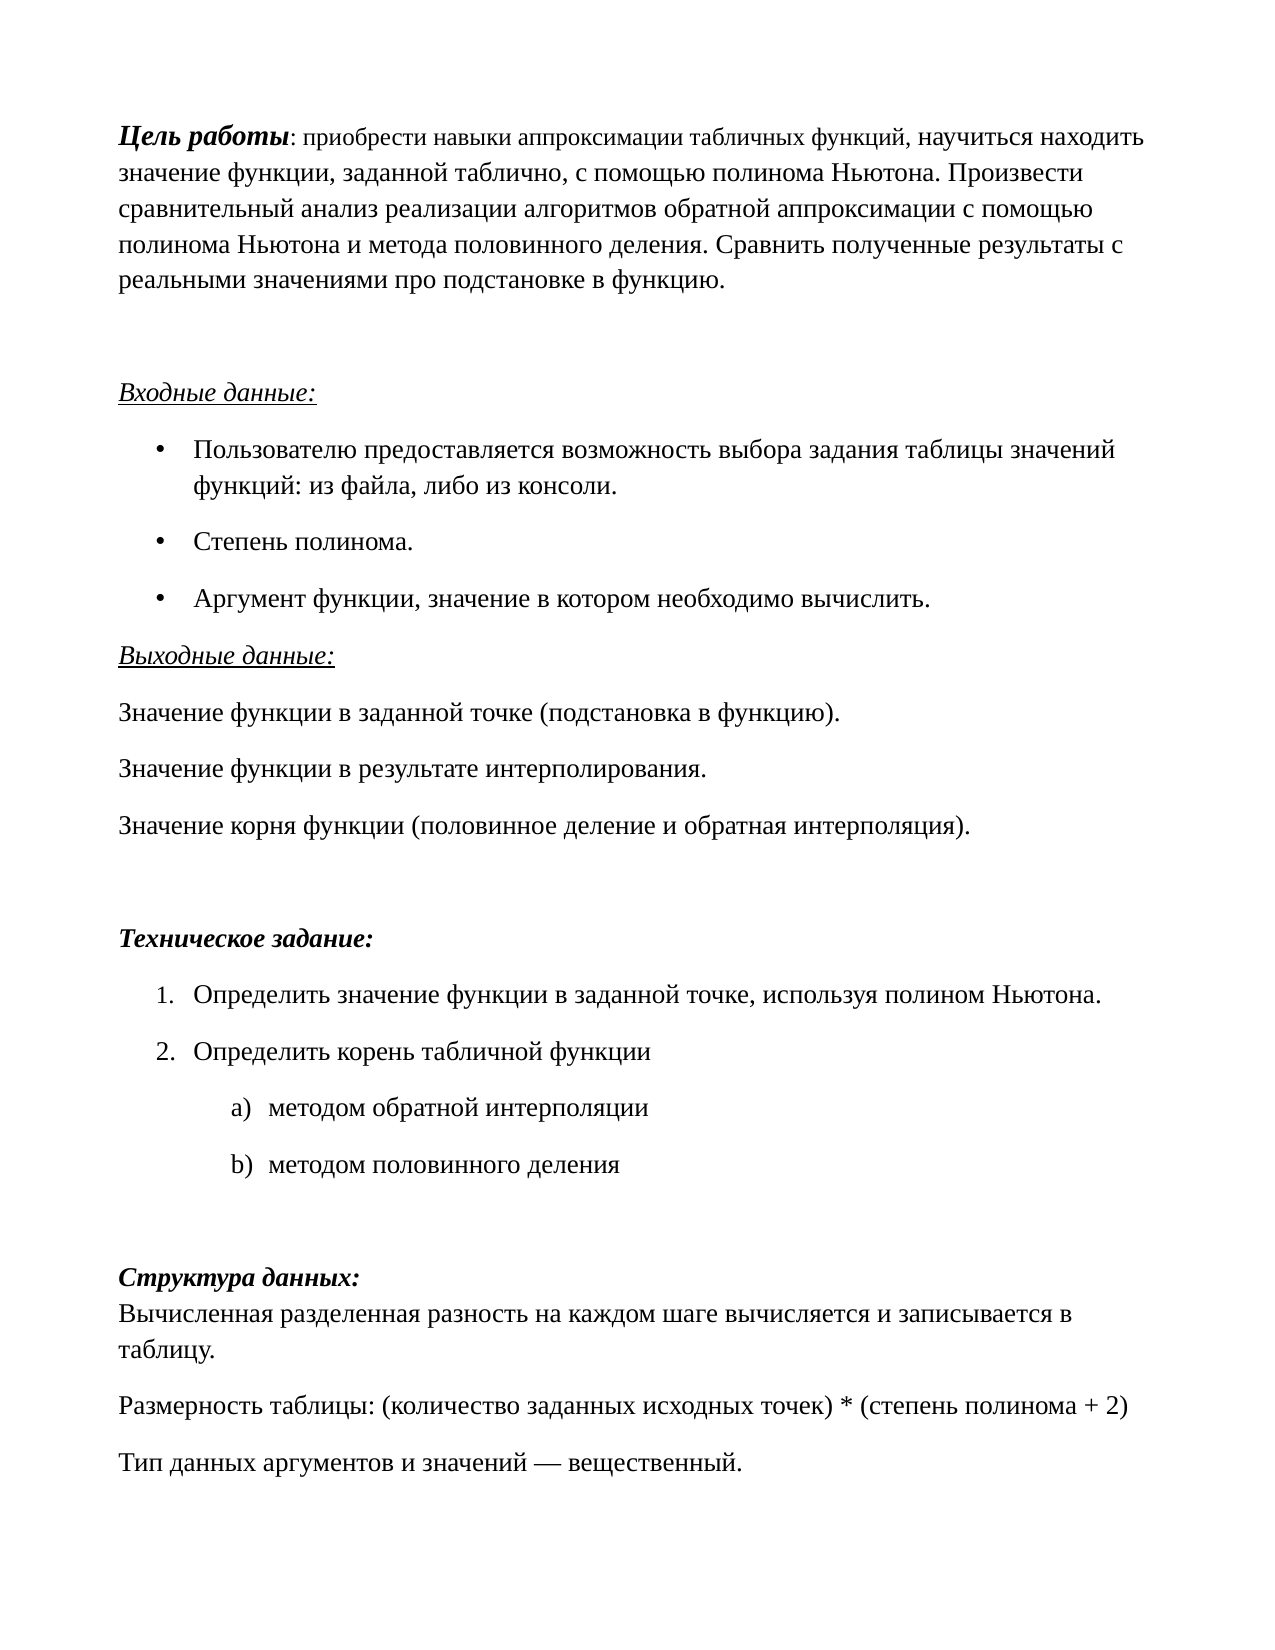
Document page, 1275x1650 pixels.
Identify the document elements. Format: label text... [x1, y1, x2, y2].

text Значение функции в заданной точке (подстановка в функцию). [118, 696, 1157, 727]
text Значение функции в результате интерполирования. [118, 752, 1157, 783]
text Выходные данные: [118, 639, 1157, 670]
list Определить значение функции в заданной точке, используя полином Ньютона. [156, 978, 1157, 1009]
text Цель работы: приобрести навыки аппроксимации табличных функций, научиться находить значение функции, заданной таблично, с помощью полинома Ньютона. Произвести сравнительный анализ реализации алгоритмов обратной аппроксимации с помощью полинома Ньютона и метода половинного деления. Сравнить полученные результаты с реальными значениями про подстановке в функцию. [118, 118, 1157, 294]
list методом половинного деления [231, 1148, 1157, 1179]
text Размерность таблицы: (количество заданных исходных точек) * (степень полинома + 2) [118, 1389, 1157, 1420]
text Входные данные: [118, 377, 1157, 408]
text Тип данных аргументов и значений — вещественный. [118, 1446, 1157, 1477]
text Структура данных: Вычисленная разделенная разность на каждом шаге вычисляется и записывается в таблицу. [118, 1261, 1157, 1364]
text Техническое задание: [118, 922, 1157, 953]
list Пользователю предоставляется возможность выбора задания таблицы значений функций: из файла, либо из консоли. [156, 433, 1157, 500]
text Значение корня функции (половинное деление и обратная интерполяция). [118, 809, 1157, 840]
list методом обратной интерполяции [231, 1092, 1157, 1123]
list Определить корень табличной функции [156, 1035, 1157, 1066]
list Степень полинома. [156, 526, 1157, 557]
list Аргумент функции, значение в котором необходимо вычислить. [156, 582, 1157, 613]
